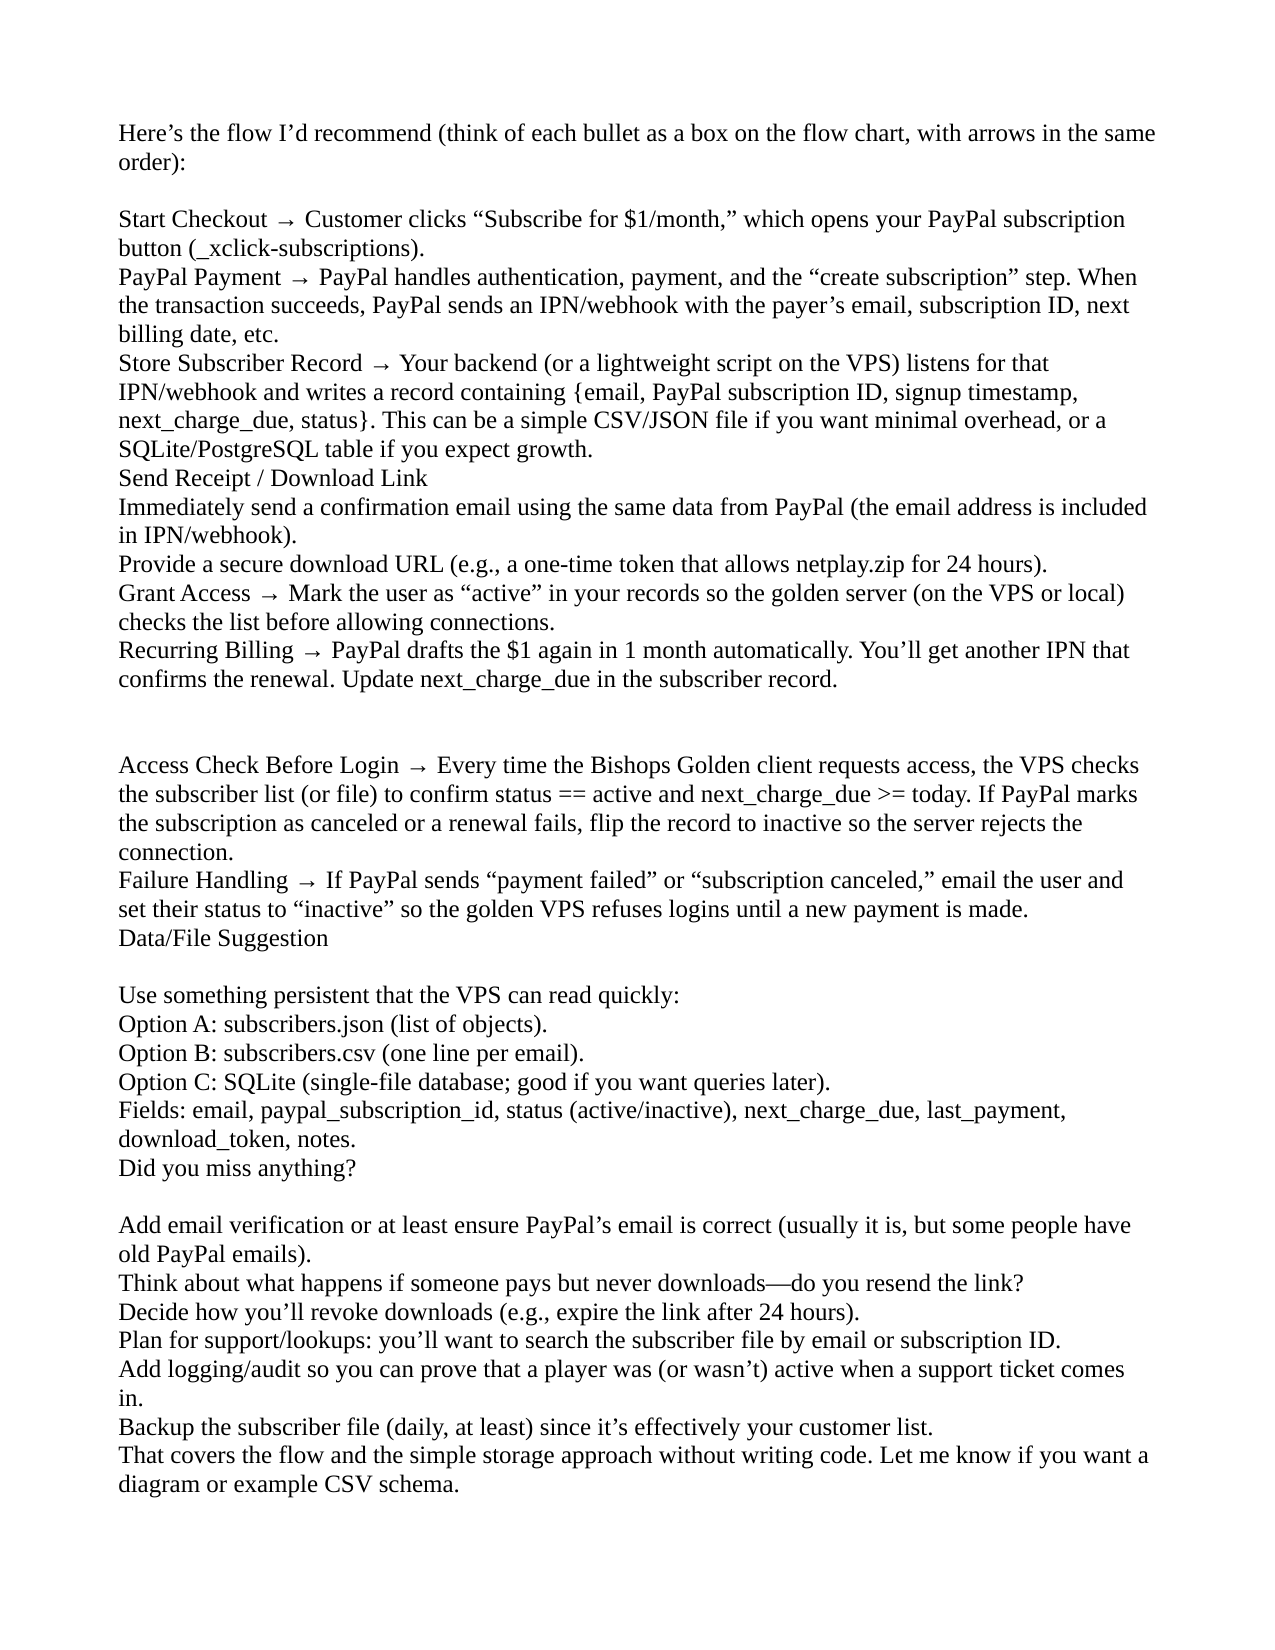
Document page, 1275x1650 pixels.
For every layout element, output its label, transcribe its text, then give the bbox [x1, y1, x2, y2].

text Plan for support/lookups: you’ll want to search the subscriber file by email or subscription ID. [118, 1326, 1157, 1354]
text Grant Access → Mark the user as “active” in your records so the golden server (on the VPS or local) checks the list before allowing connections. [118, 578, 1157, 636]
text Option B: subscribers.csv (one line per email). [118, 1038, 1157, 1067]
text Here’s the flow I’d recommend (think of each bullet as a box on the flow chart, with arrows in the same order): [118, 118, 1157, 176]
text Send Receipt / Download Link [118, 463, 1157, 492]
text Recurring Billing → PayPal drafts the $1 again in 1 month automatically. You’ll get another IPN that confirms the renewal. Update next_charge_due in the subscriber record. [118, 636, 1157, 693]
text Data/File Suggestion [118, 923, 1157, 952]
text That covers the flow and the simple storage approach without writing code. Let me know if you want a diagram or example CSV schema. [118, 1441, 1157, 1498]
text Add email verification or at least ensure PayPal’s email is correct (usually it is, but some people have old PayPal emails). [118, 1211, 1157, 1268]
text Access Check Before Login → Every time the Bishops Golden client requests access, the VPS checks the subscriber list (or file) to confirm status == active and next_charge_due >= today. If PayPal marks the subscription as canceled or a renewal fails, flip the record to inactive so the server rejects the connection. [118, 751, 1157, 866]
text Did you miss anything? [118, 1153, 1157, 1182]
text Use something persistent that the VPS can read quickly: [118, 981, 1157, 1009]
text Start Checkout → Customer clicks “Subscribe for $1/month,” which opens your PayPal subscription button (_xclick-subscriptions). [118, 204, 1157, 262]
text Fields: email, paypal_subscription_id, status (active/inactive), next_charge_due, last_payment, download_token, notes. [118, 1096, 1157, 1153]
text Immediately send a confirmation email using the same data from PayPal (the email address is included in IPN/webhook). [118, 492, 1157, 549]
text Think about what happens if someone pays but never downloads—do you resend the link? [118, 1268, 1157, 1297]
text Decide how you’ll revoke downloads (e.g., expire the link after 24 hours). [118, 1297, 1157, 1326]
text Backup the subscriber file (daily, at least) since it’s effectively your customer list. [118, 1412, 1157, 1441]
text Add logging/audit so you can prove that a player was (or wasn’t) active when a support ticket comes in. [118, 1354, 1157, 1412]
text Option A: subscribers.json (list of objects). [118, 1009, 1157, 1038]
text Store Subscriber Record → Your backend (or a lightweight script on the VPS) listens for that IPN/webhook and writes a record containing {email, PayPal subscription ID, signup timestamp, next_charge_due, status}. This can be a simple CSV/JSON file if you want minimal overhead, or a SQLite/PostgreSQL table if you expect growth. [118, 348, 1157, 463]
text PayPal Payment → PayPal handles authentication, payment, and the “create subscription” step. When the transaction succeeds, PayPal sends an IPN/webhook with the payer’s email, subscription ID, next billing date, etc. [118, 262, 1157, 348]
text Failure Handling → If PayPal sends “payment failed” or “subscription canceled,” email the user and set their status to “inactive” so the golden VPS refuses logins until a new payment is made. [118, 866, 1157, 923]
text Provide a secure download URL (e.g., a one-time token that allows netplay.zip for 24 hours). [118, 549, 1157, 578]
text Option C: SQLite (single-file database; good if you want queries later). [118, 1067, 1157, 1096]
